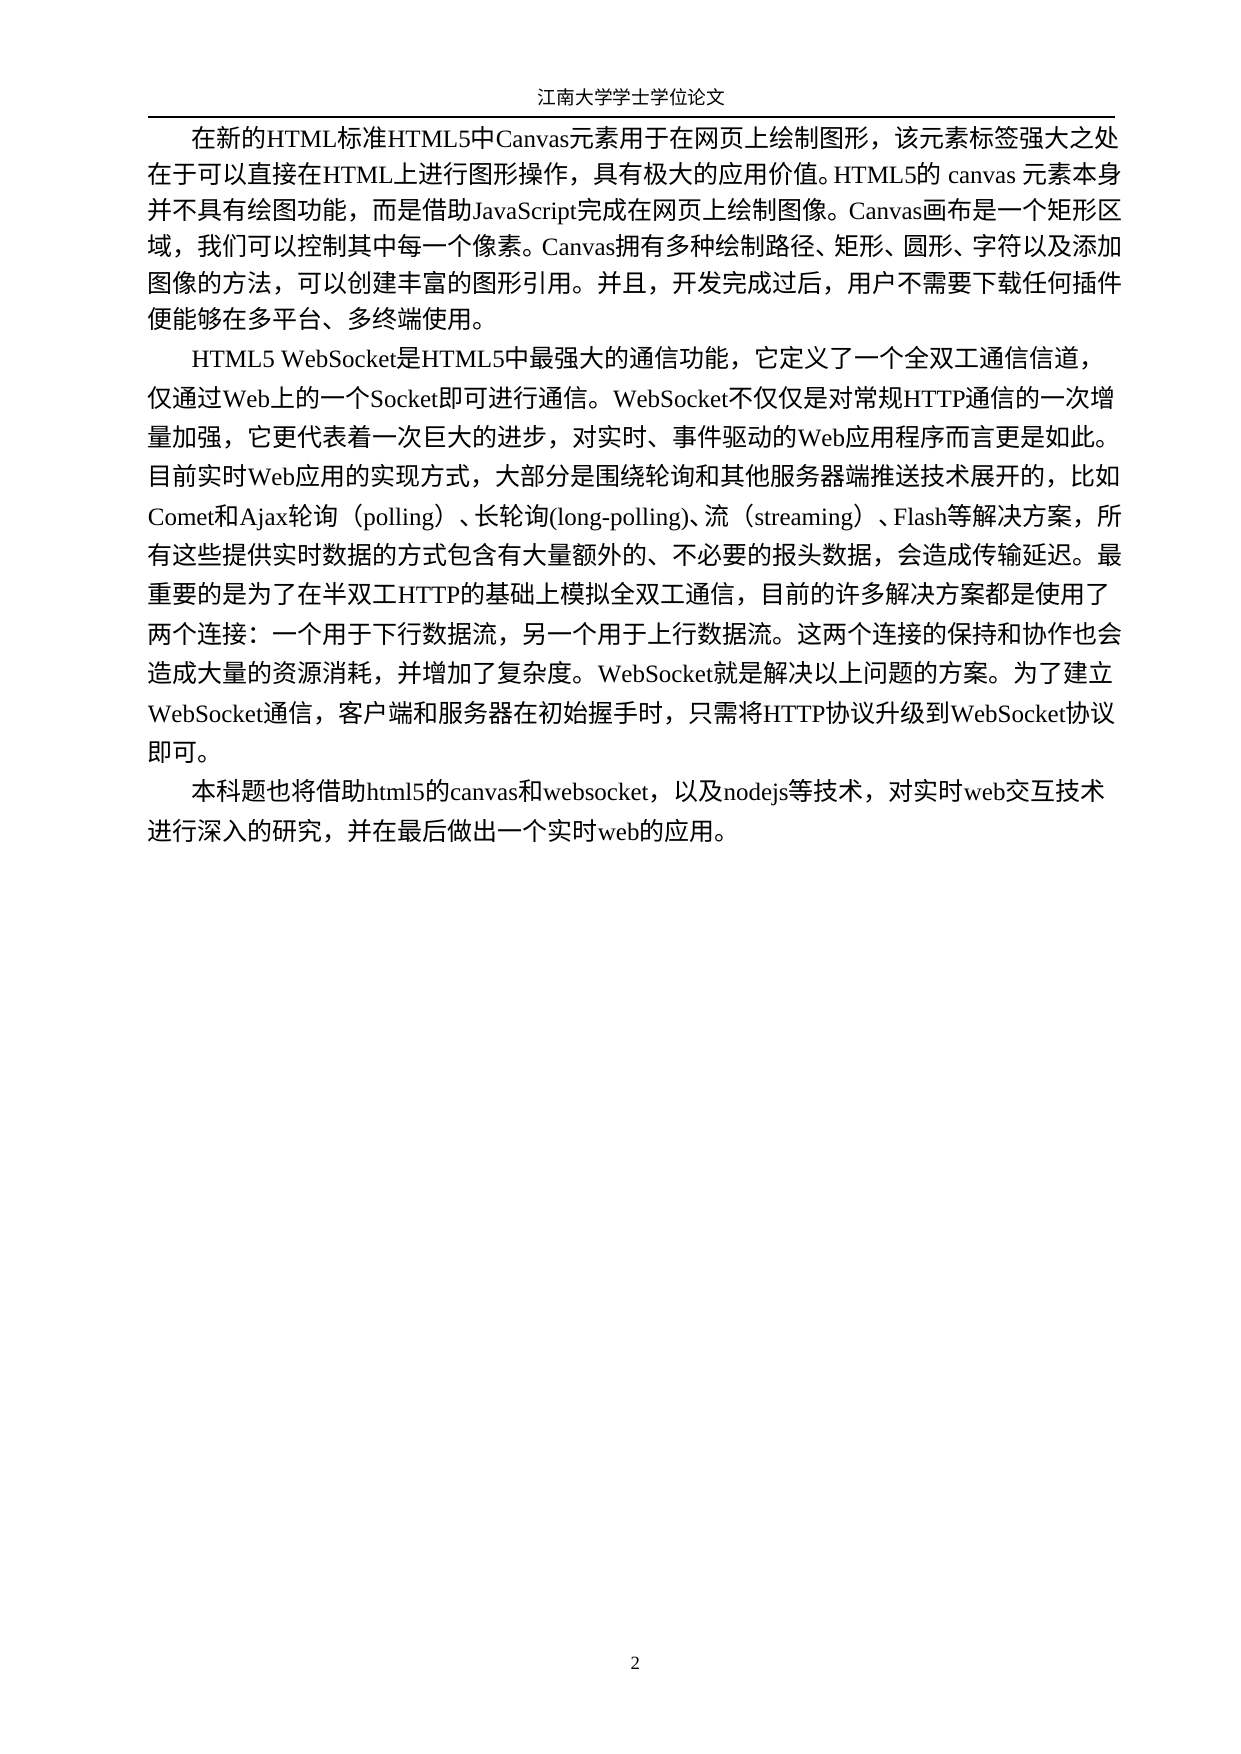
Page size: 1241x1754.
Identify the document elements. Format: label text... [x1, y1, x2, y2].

text 在新的HTML标准HTML5中Canvas元素用于在网页上绘制图形，该元素标签强大之处在于可以直接在HTML上进行图形操作，具有极大的应用价值。HTML5的 canvas 元素本身并不具有绘图功能，而是借助JavaScript完成在网页上绘制图像。Canvas画布是一个矩形区域，我们可以控制其中每一个像素。Canvas拥有多种绘制路径、矩形、圆形、字符以及添加图像的方法，可以创建丰富的图形引用。并且，开发完成过后，用户不需要下载任何插件，便能够在多平台、多终端使用。 [148, 118, 1122, 336]
text HTML5 WebSocket是HTML5中最强大的通信功能，它定义了一个全双工通信信道，仅通过Web上的一个Socket即可进行通信。WebSocket不仅仅是对常规HTTP通信的一次增量加强，它更代表着一次巨大的进步，对实时、事件驱动的Web应用程序而言更是如此。目前实时Web应用的实现方式，大部分是围绕轮询和其他服务器端推送技术展开的，比如Comet和Ajax轮询（polling）、长轮询(long-polling)、流（streaming）、Flash等解决方案，所有这些提供实时数据的方式包含有大量额外的、不必要的报头数据，会造成传输延迟。最重要的是为了在半双工HTTP的基础上模拟全双工通信，目前的许多解决方案都是使用了两个连接：一个用于下行数据流，另一个用于上行数据流。这两个连接的保持和协作也会造成大量的资源消耗，并增加了复杂度。WebSocket就是解决以上问题的方案。为了建立WebSocket通信，客户端和服务器在初始握手时，只需将HTTP协议升级到WebSocket协议即可。 [148, 336, 1122, 769]
text 本科题也将借助html5的canvas和websocket，以及nodejs等技术，对实时web交互技术进行深入的研究，并在最后做出一个实时web的应用。 [148, 769, 1122, 847]
